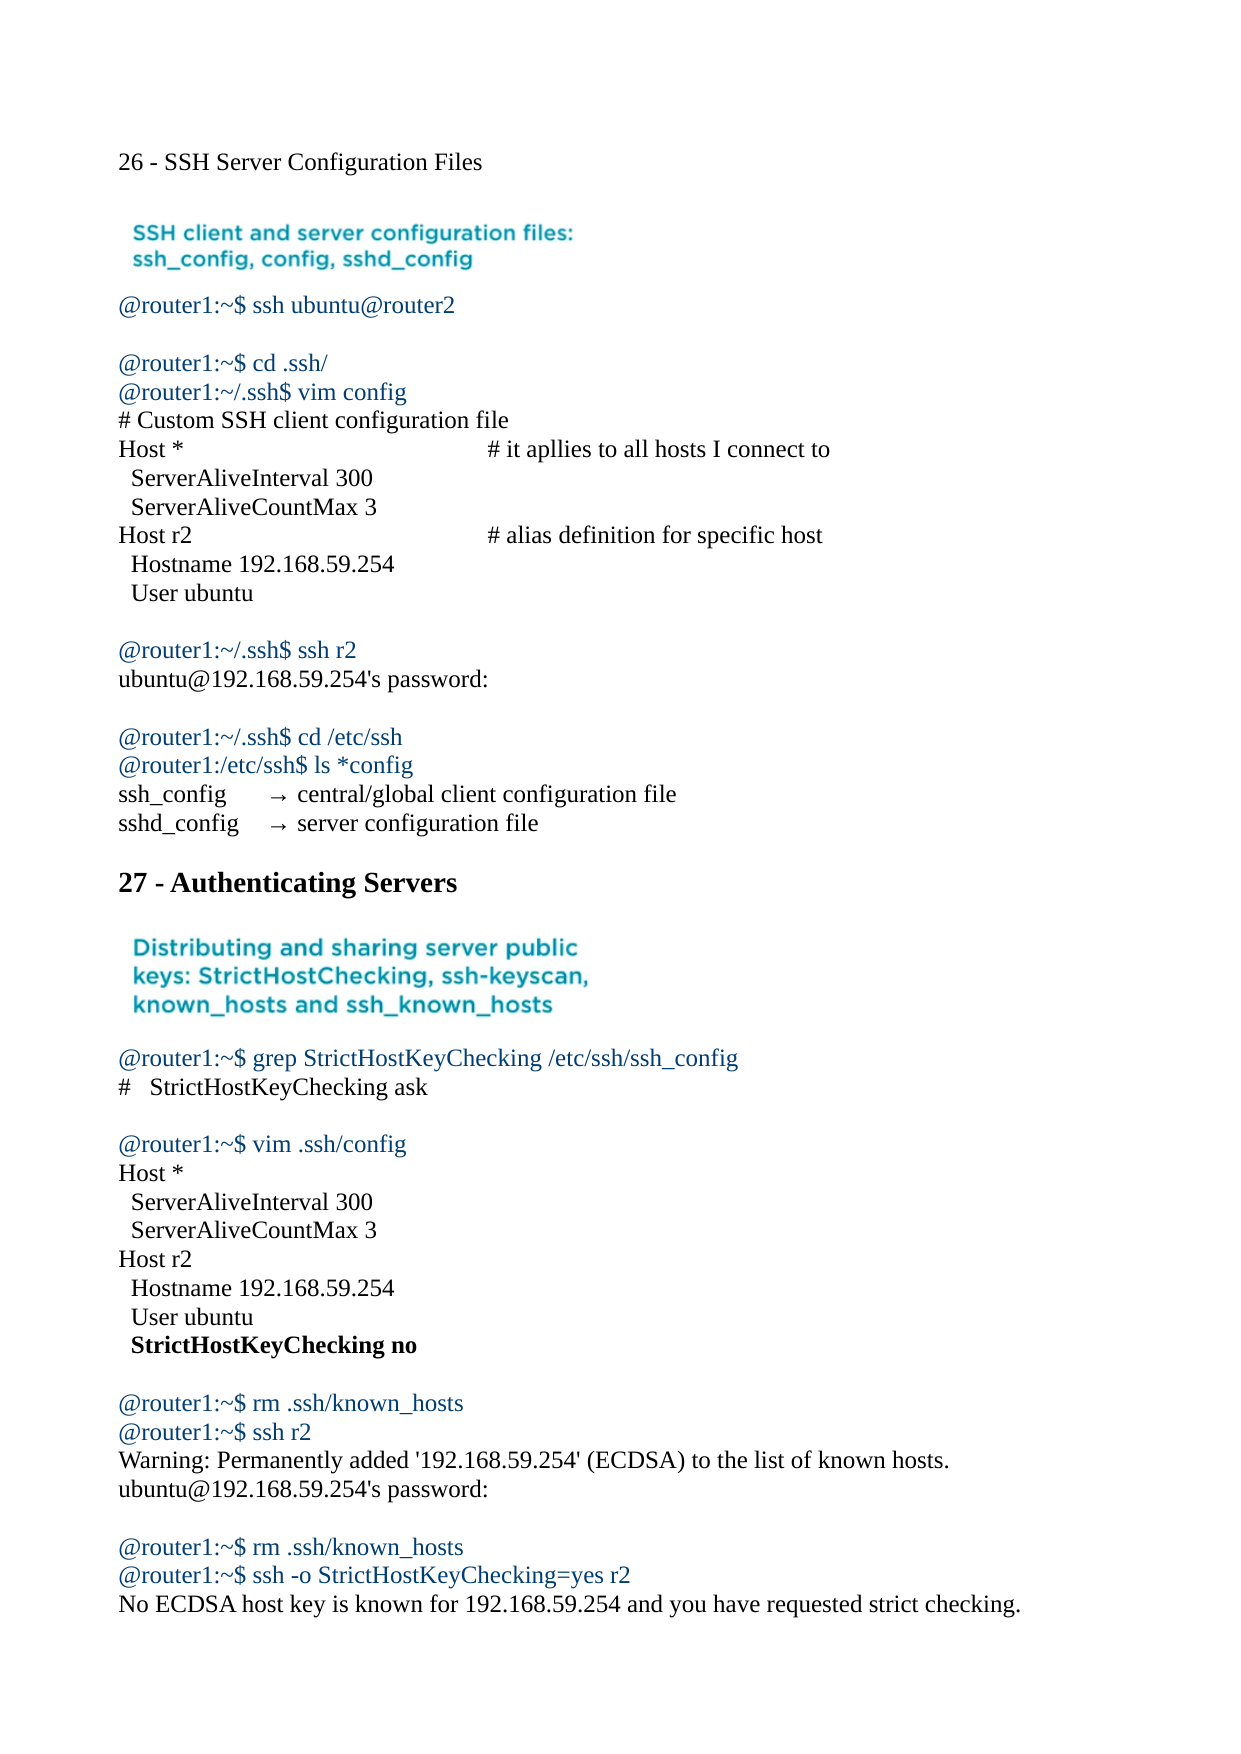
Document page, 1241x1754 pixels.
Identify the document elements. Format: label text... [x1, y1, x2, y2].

text Hostname 192.168.59.254 [118, 549, 1122, 578]
text @router1:~$ ssh r2 [118, 1417, 1122, 1445]
text Host * # it apllies to all hosts I connect to [118, 434, 1122, 463]
text ssh_config → central/global client configuration file [118, 779, 1122, 808]
text No ECDSA host key is known for 192.168.59.254 and you have requested strict checking. [118, 1589, 1122, 1618]
text # Custom SSH client configuration file [118, 406, 1122, 434]
text Host * [118, 1158, 1122, 1187]
text ServerAliveInterval 300 [118, 1187, 1122, 1215]
text Hostname 192.168.59.254 [118, 1273, 1122, 1302]
text @router1:~/.ssh$ vim config [118, 377, 1122, 406]
text @router1:~$ rm .ssh/known_hosts [118, 1388, 1122, 1417]
picture [118, 210, 586, 283]
text @router1:~/.ssh$ ssh r2 [118, 636, 1122, 664]
text @router1:~$ rm .ssh/known_hosts [118, 1532, 1122, 1560]
text ubuntu@192.168.59.254's password: [118, 664, 1122, 693]
text Warning: Permanently added '192.168.59.254' (ECDSA) to the list of known hosts. [118, 1445, 1122, 1474]
text StrictHostKeyChecking no [118, 1330, 1122, 1359]
picture [119, 920, 614, 1029]
text ubuntu@192.168.59.254's password: [118, 1474, 1122, 1503]
text @router1:~$ ssh -o StrictHostKeyChecking=yes r2 [118, 1560, 1122, 1589]
text ServerAliveCountMax 3 [118, 1215, 1122, 1244]
text ServerAliveInterval 300 [118, 463, 1122, 492]
text @router1:~$ grep StrictHostKeyChecking /etc/ssh/ssh_config [118, 1043, 1122, 1072]
text @router1:~$ vim .ssh/config [118, 1129, 1122, 1158]
text 27 - Authenticating Servers [118, 866, 1122, 899]
text ServerAliveCountMax 3 [118, 492, 1122, 521]
text # StrictHostKeyChecking ask [118, 1072, 1122, 1100]
text User ubuntu [118, 578, 1122, 607]
text 26 - SSH Server Configuration Files [118, 147, 1122, 176]
text @router1:/etc/ssh$ ls *config [118, 751, 1122, 779]
text Host r2 [118, 1244, 1122, 1273]
text User ubuntu [118, 1302, 1122, 1330]
text @router1:~$ cd .ssh/ [118, 348, 1122, 377]
text @router1:~/.ssh$ cd /etc/ssh [118, 722, 1122, 751]
text Host r2 # alias definition for specific host [118, 521, 1122, 549]
text sshd_config → server configuration file [118, 808, 1122, 837]
text @router1:~$ ssh ubuntu@router2 [118, 291, 1122, 319]
